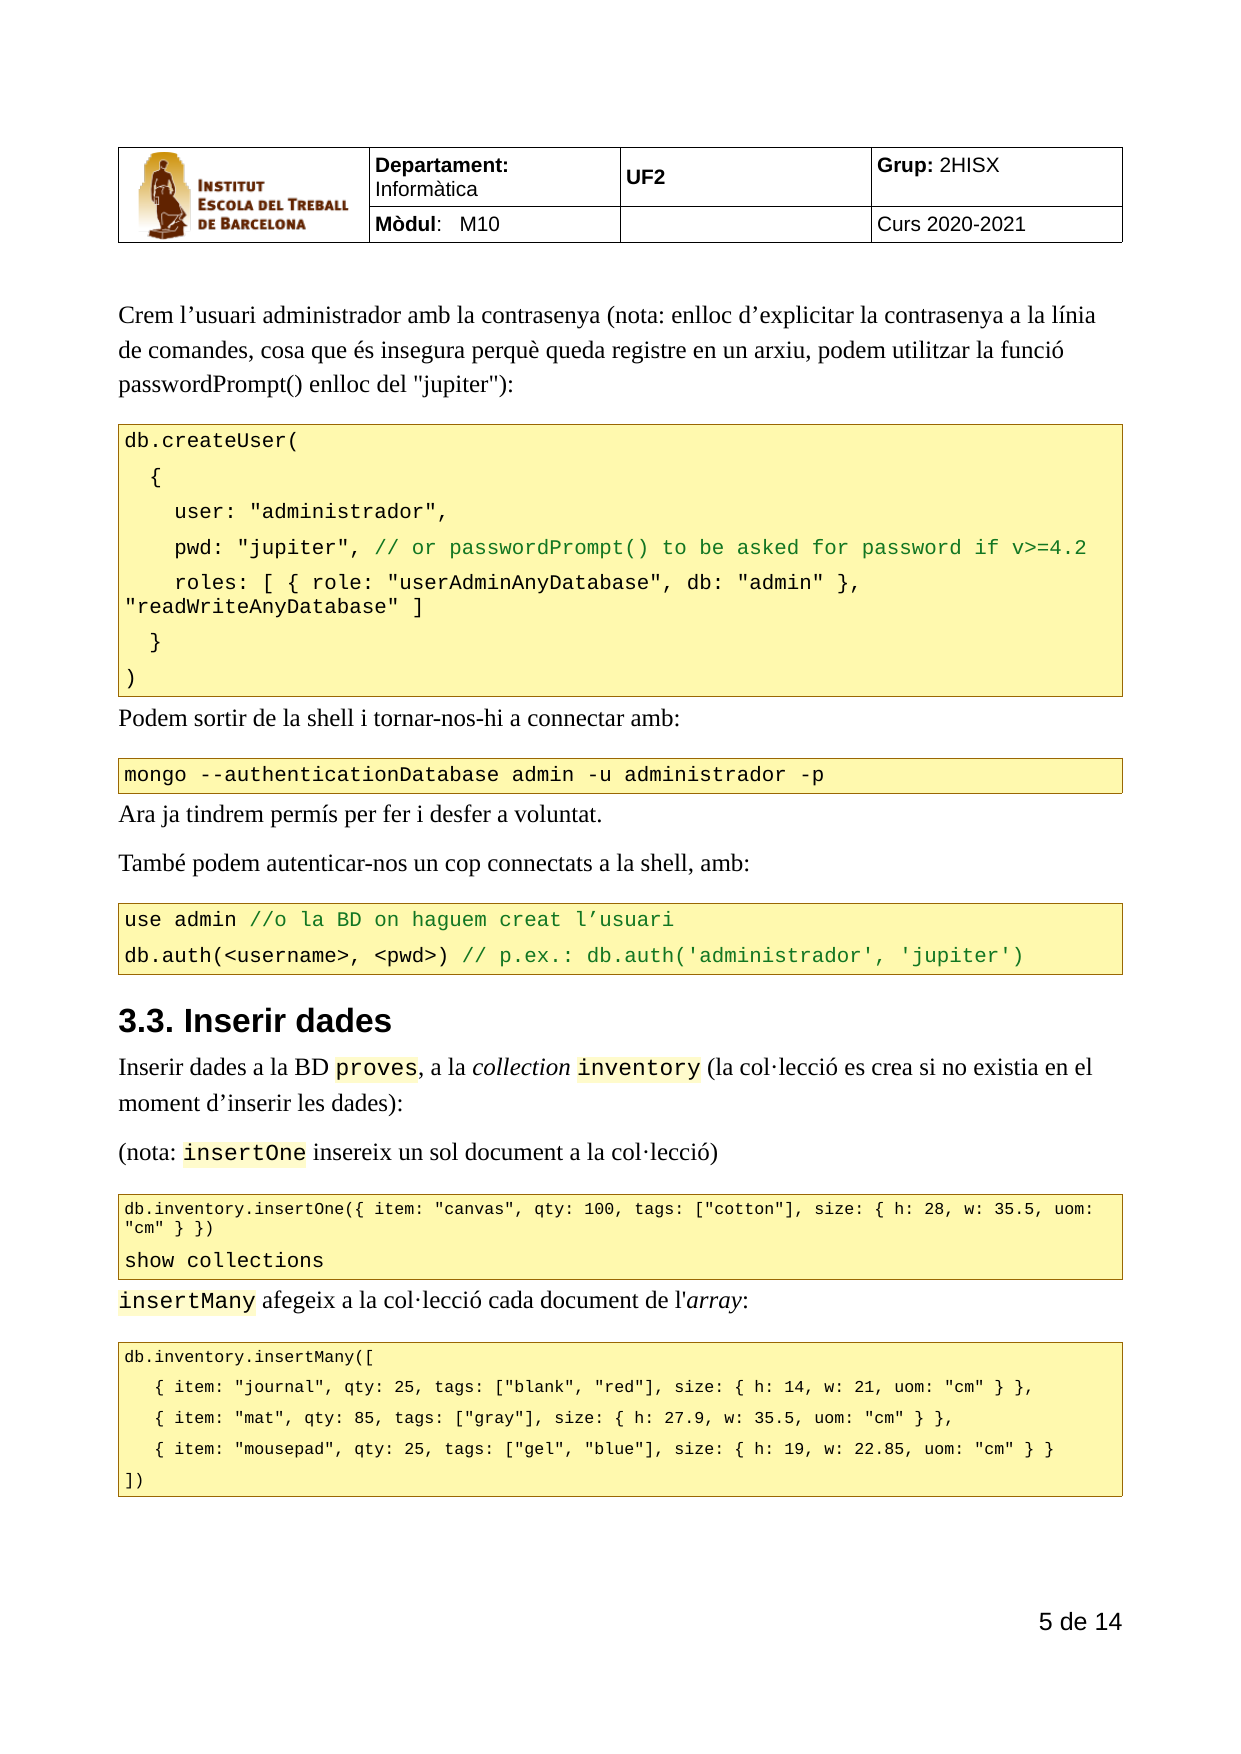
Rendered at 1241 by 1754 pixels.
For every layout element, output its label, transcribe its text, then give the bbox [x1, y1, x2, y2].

text { item: "journal", qty: 25, tags: ["blank", "red"], size: { h: 14, w: 21, uom: "cm" } }, [119, 1373, 1122, 1398]
text ) [119, 661, 1122, 696]
text use admin //o la BD on haguem creat l’usuari [119, 904, 1122, 933]
text Crem l’usuari administrador amb la contrasenya (nota: enlloc d’explicitar la contrasenya a la línia de comandes, cosa que és insegura perquè queda registre en un arxiu, podem utilitzar la funció passwordPrompt() enlloc del "jupiter"): [118, 300, 1122, 398]
text show collections [119, 1244, 1122, 1279]
text També podem autenticar-nos un cop connectats a la shell, amb: [118, 848, 1122, 877]
text Podem sortir de la shell i tornar-nos-hi a connectar amb: [118, 703, 1122, 731]
text { item: "mat", qty: 85, tags: ["gray"], size: { h: 27.9, w: 35.5, uom: "cm" } }, [119, 1404, 1122, 1429]
text insertMany afegeix a la col·lecció cada document de l'array: [118, 1286, 1122, 1316]
text user: "administrador", [119, 495, 1122, 525]
text db.auth(<username>, <pwd>) // p.ex.: db.auth('administrador', 'jupiter') [119, 939, 1122, 974]
text pwd: "jupiter", // or passwordPrompt() to be asked for password if v>=4.2 [119, 531, 1122, 560]
text Inserir dades a la BD proves, a la collection inventory (la col·lecció es crea si no existia en el moment d’inserir les dades): [118, 1052, 1122, 1117]
text (nota: insertOne insereix un sol document a la col·lecció) [118, 1137, 1122, 1168]
text db.inventory.insertOne({ item: "canvas", qty: 100, tags: ["cotton"], size: { h: 28, w: 35.5, uom: "cm" } }) [119, 1195, 1122, 1238]
picture [138, 152, 349, 240]
text } [119, 625, 1122, 655]
text Ara ja tindrem permís per fer i desfer a voluntat. [118, 799, 1122, 828]
text { item: "mousepad", qty: 25, tags: ["gel", "blue"], size: { h: 19, w: 22.85, uom: "cm" } } [119, 1434, 1122, 1459]
subtitle Inserir dades [118, 1001, 1122, 1040]
text db.inventory.insertMany([ [119, 1343, 1122, 1367]
text { [119, 460, 1122, 489]
text mongo --authenticationDatabase admin -u administrador -p [119, 759, 1122, 793]
text db.createUser( [119, 425, 1122, 454]
text roles: [ { role: "userAdminAnyDatabase", db: "admin" }, "readWriteAnyDatabase" ] [119, 566, 1122, 619]
text ]) [119, 1465, 1122, 1496]
